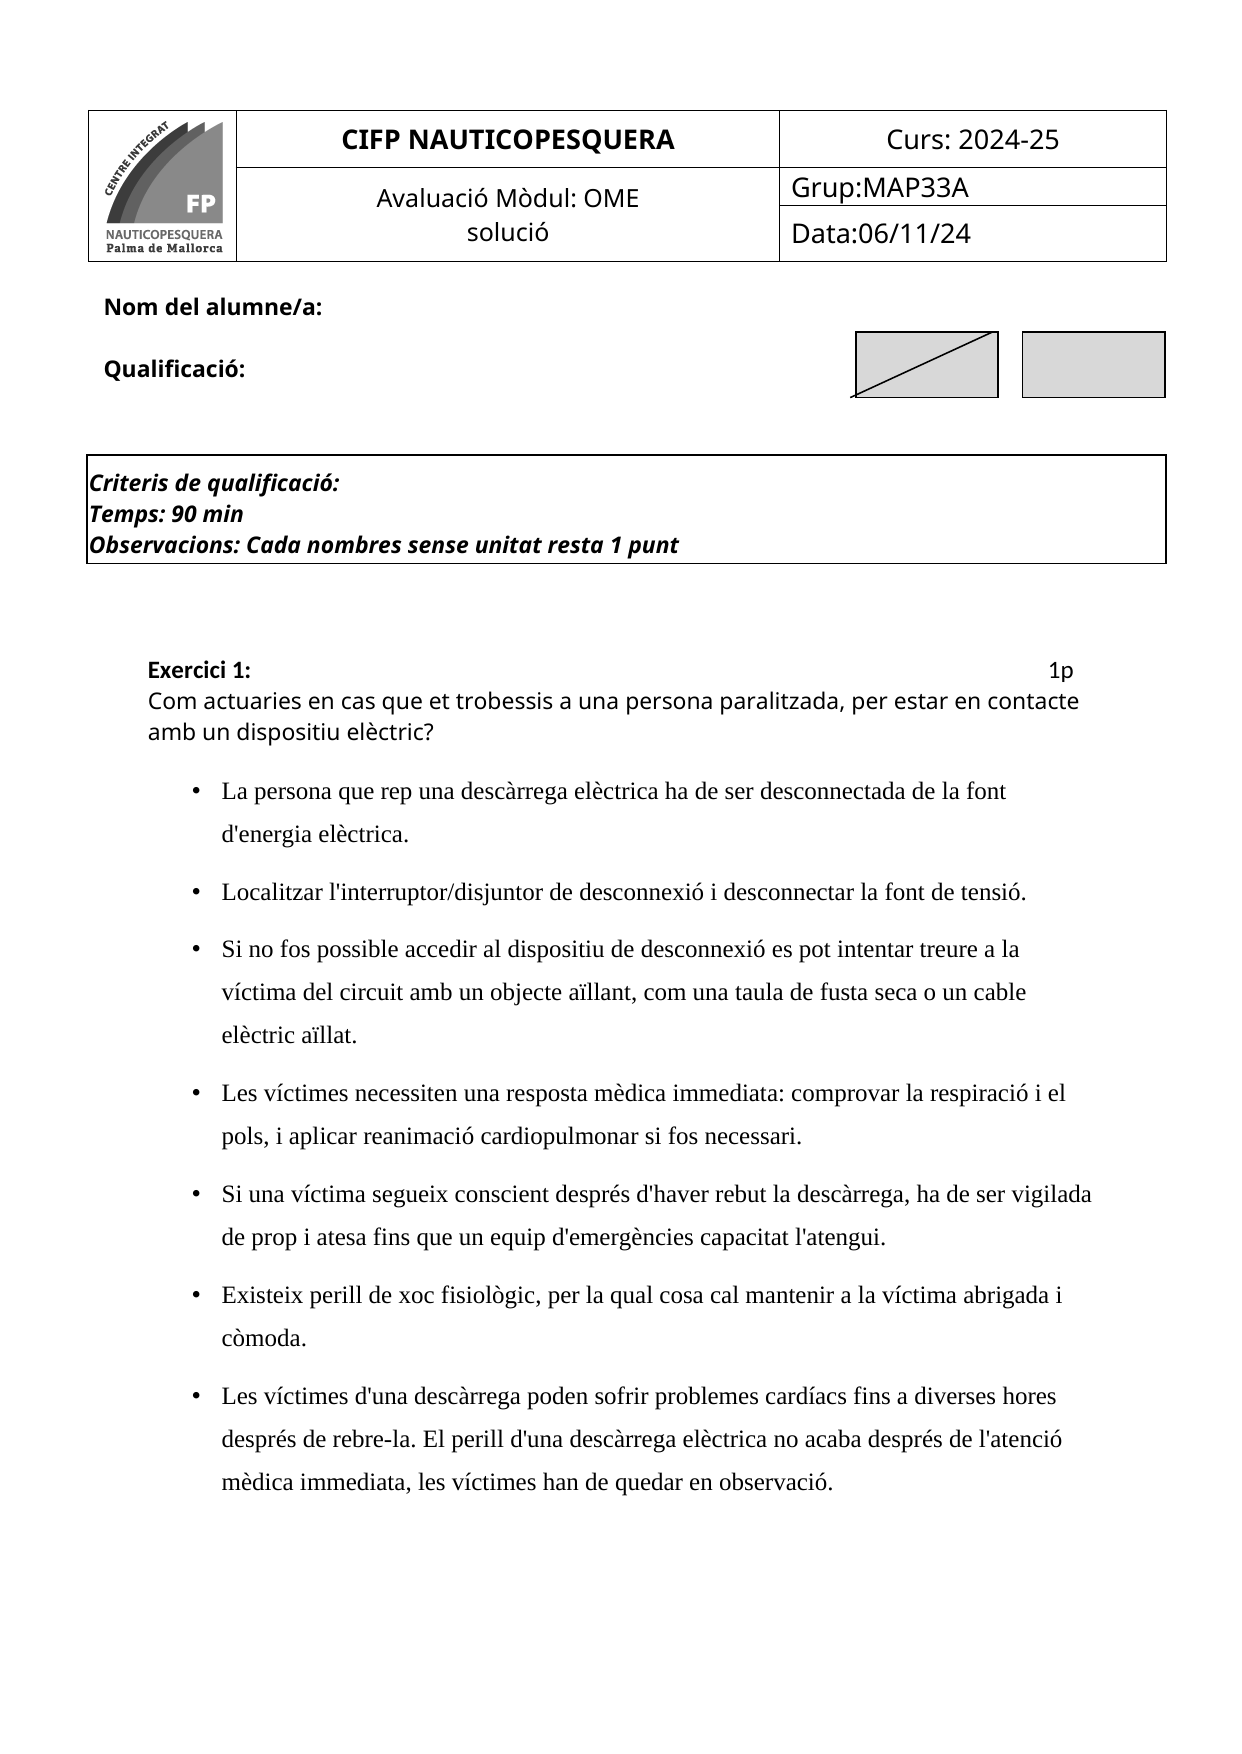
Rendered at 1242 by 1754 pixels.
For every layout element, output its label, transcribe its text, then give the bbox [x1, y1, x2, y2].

text Criteris de qualificació: [89, 467, 1094, 498]
text Com actuaries en cas que et trobessis a una persona paralitzada, per estar en contacte amb un dispositiu elèctric? [148, 684, 1094, 747]
list Si una víctima segueix conscient després d'haver rebut la descàrrega, ha de ser vigilada de prop i atesa fins que un equip d'emergències capacitat l'atengui. [192, 1179, 1094, 1251]
list Localitzar l'interruptor/disjuntor de desconnexió i desconnectar la font de tensió. [192, 877, 1094, 905]
list Existeix perill de xoc fisiològic, per la qual cosa cal mantenir a la víctima abrigada i còmoda. [192, 1280, 1094, 1352]
text Qualificació: [103, 353, 855, 384]
text Nom del alumne/a: [103, 290, 1094, 322]
text Exercici 1: 1p [148, 654, 1094, 684]
text Temps: 90 min [89, 498, 1094, 529]
text Observacions: Cada nombres sense unitat resta 1 punt [89, 529, 1094, 560]
list Les víctimes d'una descàrrega poden sofrir problemes cardíacs fins a diverses hores després de rebre-la. El perill d'una descàrrega elèctrica no acaba després de l'atenció mèdica immediata, les víctimes han de quedar en observació. [192, 1381, 1094, 1496]
picture [100, 111, 229, 260]
text [999, 353, 1022, 384]
list Si no fos possible accedir al dispositiu de desconnexió es pot intentar treure a la víctima del circuit amb un objecte aïllant, com una taula de fusta seca o un cable elèctric aïllat. [192, 934, 1094, 1049]
list Les víctimes necessiten una resposta mèdica immediata: comprovar la respiració i el pols, i aplicar reanimació cardiopulmonar si fos necessari. [192, 1078, 1094, 1150]
list La persona que rep una descàrrega elèctrica ha de ser desconnectada de la font d'energia elèctrica. [192, 776, 1094, 848]
